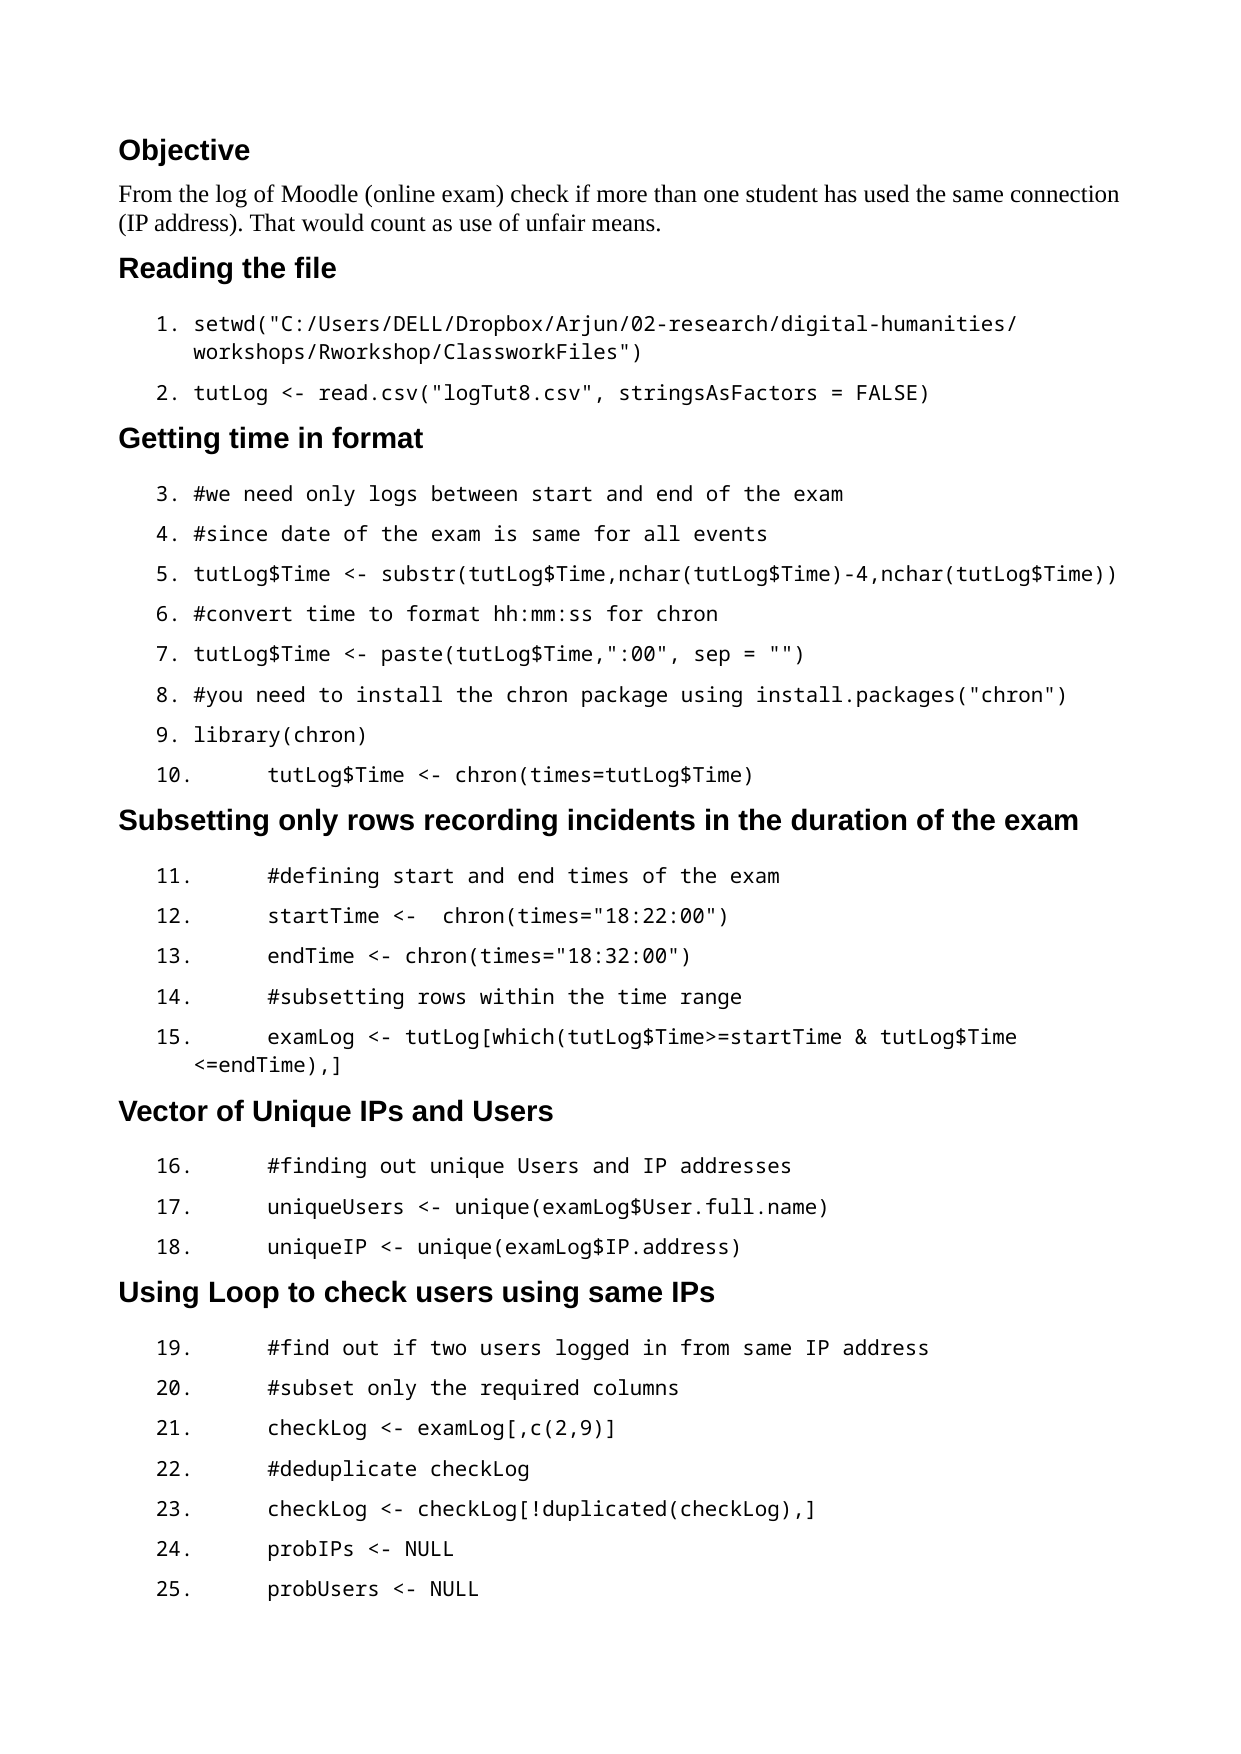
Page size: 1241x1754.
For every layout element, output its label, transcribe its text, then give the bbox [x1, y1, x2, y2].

list probIPs <- NULL [156, 1534, 1122, 1562]
list #you need to install the chron package using install.packages("chron") [156, 680, 1122, 708]
list examLog <- tutLog[which(tutLog$Time>=startTime & tutLog$Time <=endTime),] [156, 1022, 1122, 1079]
subtitle Objective [118, 133, 1122, 166]
subtitle Getting time in format [118, 421, 1122, 454]
list #subset only the required columns [156, 1373, 1122, 1402]
list uniqueUsers <- unique(examLog$User.full.name) [156, 1192, 1122, 1220]
list library(chron) [156, 720, 1122, 748]
list probUsers <- NULL [156, 1574, 1122, 1603]
list startTime <- chron(times="18:22:00") [156, 901, 1122, 930]
list endTime <- chron(times="18:32:00") [156, 942, 1122, 970]
list #subsetting rows within the time range [156, 982, 1122, 1010]
list #since date of the exam is same for all events [156, 519, 1122, 547]
list #convert time to format hh:mm:ss for chron [156, 599, 1122, 628]
subtitle Reading the file [118, 251, 1122, 285]
list #defining start and end times of the exam [156, 861, 1122, 890]
list setwd("C:/Users/DELL/Dropbox/Arjun/02-research/digital-humanities/workshops/Rworkshop/ClassworkFiles") [156, 309, 1122, 366]
list tutLog$Time <- chron(times=tutLog$Time) [156, 760, 1122, 789]
subtitle Using Loop to check users using same IPs [118, 1275, 1122, 1309]
subtitle Subsetting only rows recording incidents in the duration of the exam [118, 803, 1122, 837]
list #find out if two users logged in from same IP address [156, 1333, 1122, 1361]
list #we need only logs between start and end of the exam [156, 479, 1122, 507]
list tutLog <- read.csv("logTut8.csv", stringsAsFactors = FALSE) [156, 378, 1122, 406]
list uniqueIP <- unique(examLog$IP.address) [156, 1232, 1122, 1260]
list #finding out unique Users and IP addresses [156, 1152, 1122, 1180]
text From the log of Moodle (online exam) check if more than one student has used the same connection (IP address). That would count as use of unfair means. [118, 179, 1122, 236]
list #deduplicate checkLog [156, 1454, 1122, 1482]
list checkLog <- checkLog[!duplicated(checkLog),] [156, 1494, 1122, 1522]
subtitle Vector of Unique IPs and Users [118, 1093, 1122, 1127]
list tutLog$Time <- paste(tutLog$Time,":00", sep = "") [156, 639, 1122, 668]
list checkLog <- examLog[,c(2,9)] [156, 1413, 1122, 1442]
list tutLog$Time <- substr(tutLog$Time,nchar(tutLog$Time)-4,nchar(tutLog$Time)) [156, 559, 1122, 588]
